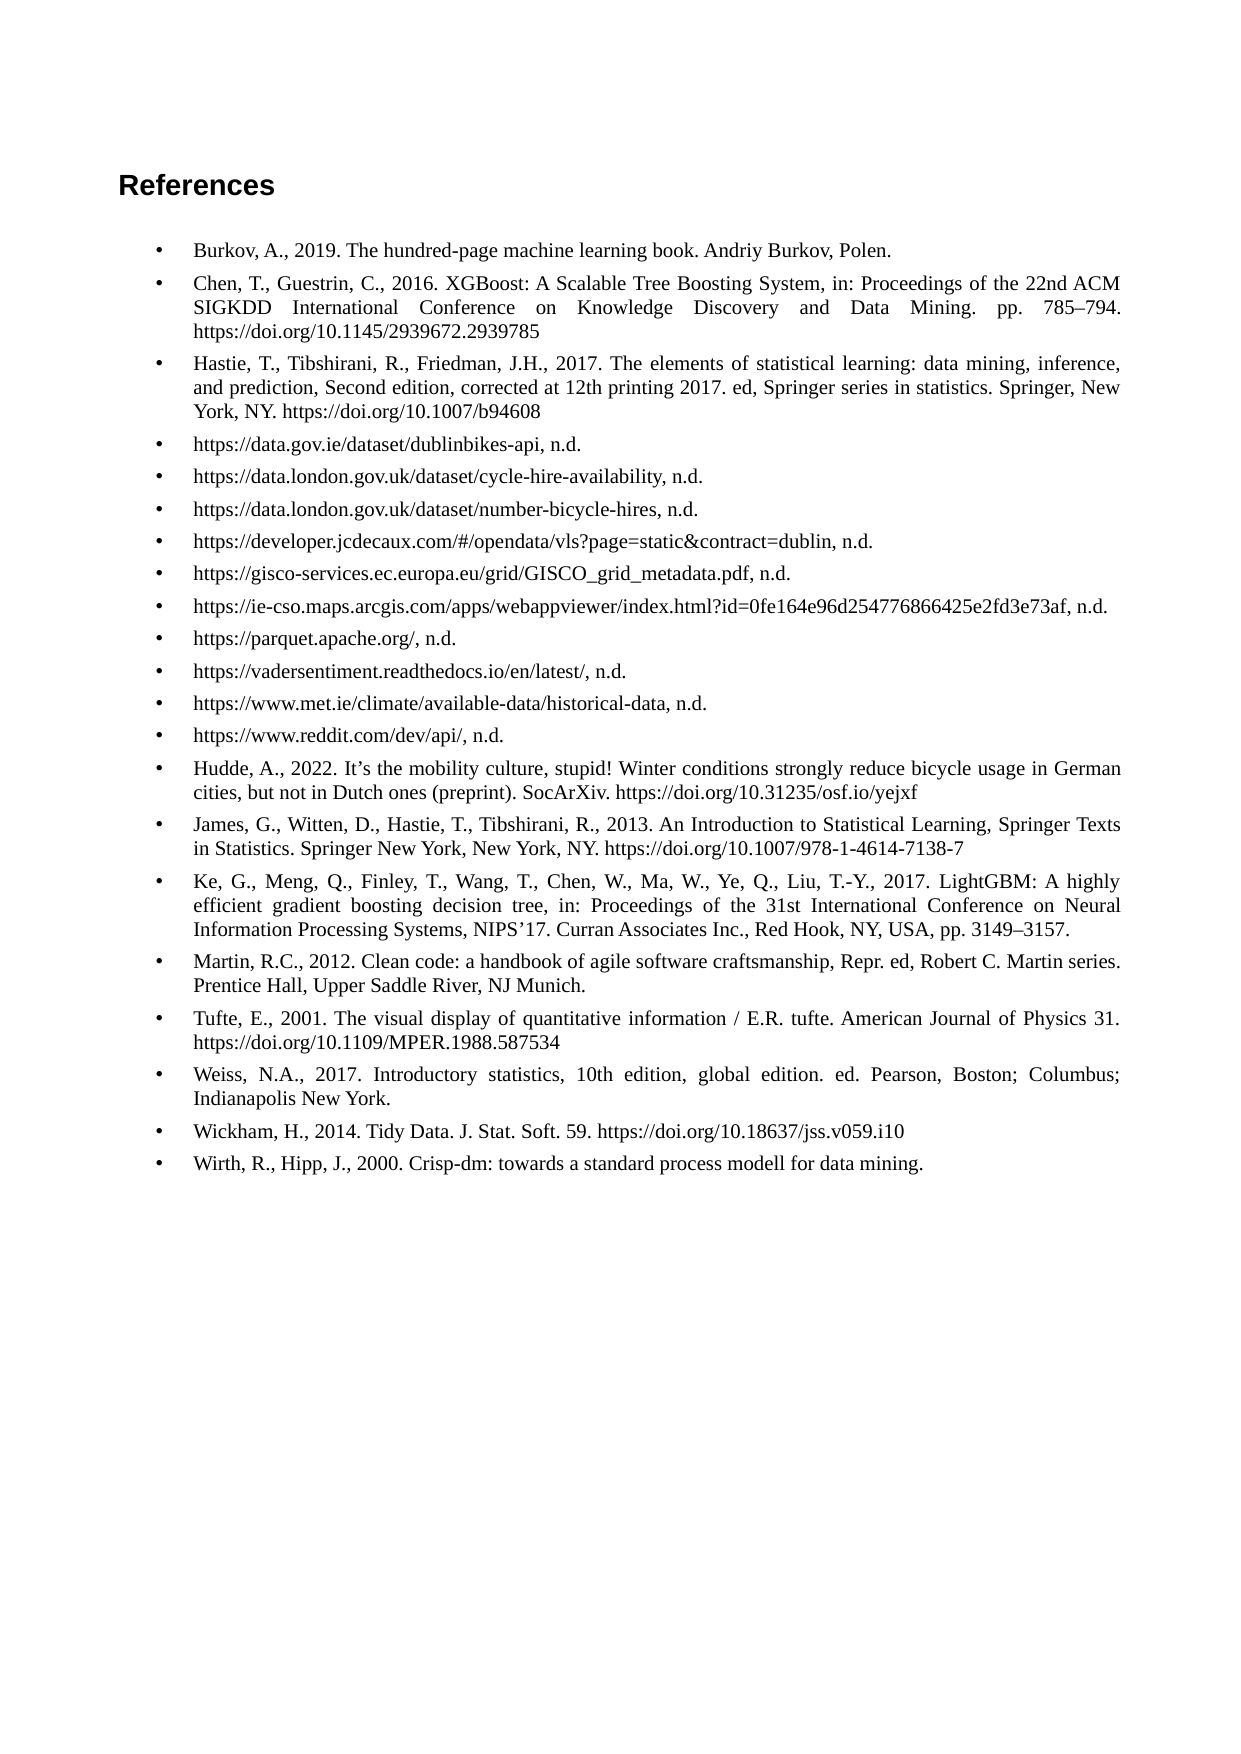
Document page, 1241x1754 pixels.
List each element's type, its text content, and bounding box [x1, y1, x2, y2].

list https://data.london.gov.uk/dataset/cycle-hire-availability, n.d. [156, 464, 1122, 488]
list https://data.gov.ie/dataset/dublinbikes-api, n.d. [156, 432, 1122, 456]
list https://gisco-services.ec.europa.eu/grid/GISCO_grid_metadata.pdf, n.d. [156, 561, 1122, 585]
subtitle References [118, 168, 1122, 201]
list https://www.met.ie/climate/available-data/historical-data, n.d. [156, 691, 1122, 715]
list Martin, R.C., 2012. Clean code: a handbook of agile software craftsmanship, Repr. ed, Robert C. Martin series. Prentice Hall, Upper Saddle River, NJ Munich. [156, 949, 1122, 997]
list Ke, G., Meng, Q., Finley, T., Wang, T., Chen, W., Ma, W., Ye, Q., Liu, T.-Y., 2017. LightGBM: A highly efficient gradient boosting decision tree, in: Proceedings of the 31st International Conference on Neural Information Processing Systems, NIPS’17. Curran Associates Inc., Red Hook, NY, USA, pp. 3149–3157. [156, 869, 1122, 941]
list Wickham, H., 2014. Tidy Data. J. Stat. Soft. 59. https://doi.org/10.18637/jss.v059.i10 [156, 1118, 1122, 1143]
list https://vadersentiment.readthedocs.io/en/latest/, n.d. [156, 658, 1122, 683]
list https://data.london.gov.uk/dataset/number-bicycle-hires, n.d. [156, 497, 1122, 521]
list Hudde, A., 2022. It’s the mobility culture, stupid! Winter conditions strongly reduce bicycle usage in German cities, but not in Dutch ones (preprint). SocArXiv. https://doi.org/10.31235/osf.io/yejxf [156, 756, 1122, 804]
list Hastie, T., Tibshirani, R., Friedman, J.H., 2017. The elements of statistical learning: data mining, inference, and prediction, Second edition, corrected at 12th printing 2017. ed, Springer series in statistics. Springer, New York, NY. https://doi.org/10.1007/b94608 [156, 351, 1122, 423]
list Tufte, E., 2001. The visual display of quantitative information / E.R. tufte. American Journal of Physics 31. https://doi.org/10.1109/MPER.1988.587534 [156, 1006, 1122, 1054]
list Wirth, R., Hipp, J., 2000. Crisp-dm: towards a standard process modell for data mining. [156, 1151, 1122, 1175]
list James, G., Witten, D., Hastie, T., Tibshirani, R., 2013. An Introduction to Statistical Learning, Springer Texts in Statistics. Springer New York, New York, NY. https://doi.org/10.1007/978-1-4614-7138-7 [156, 812, 1122, 860]
list https://ie-cso.maps.arcgis.com/apps/webappviewer/index.html?id=0fe164e96d254776866425e2fd3e73af, n.d. [156, 594, 1122, 618]
list Weiss, N.A., 2017. Introductory statistics, 10th edition, global edition. ed. Pearson, Boston; Columbus; Indianapolis New York. [156, 1062, 1122, 1110]
list Chen, T., Guestrin, C., 2016. XGBoost: A Scalable Tree Boosting System, in: Proceedings of the 22nd ACM SIGKDD International Conference on Knowledge Discovery and Data Mining. pp. 785–794. https://doi.org/10.1145/2939672.2939785 [156, 271, 1122, 343]
list https://developer.jcdecaux.com/#/opendata/vls?page=static&contract=dublin, n.d. [156, 529, 1122, 553]
list Burkov, A., 2019. The hundred-page machine learning book. Andriy Burkov, Polen. [156, 238, 1122, 262]
list https://parquet.apache.org/, n.d. [156, 626, 1122, 650]
list https://www.reddit.com/dev/api/, n.d. [156, 723, 1122, 747]
